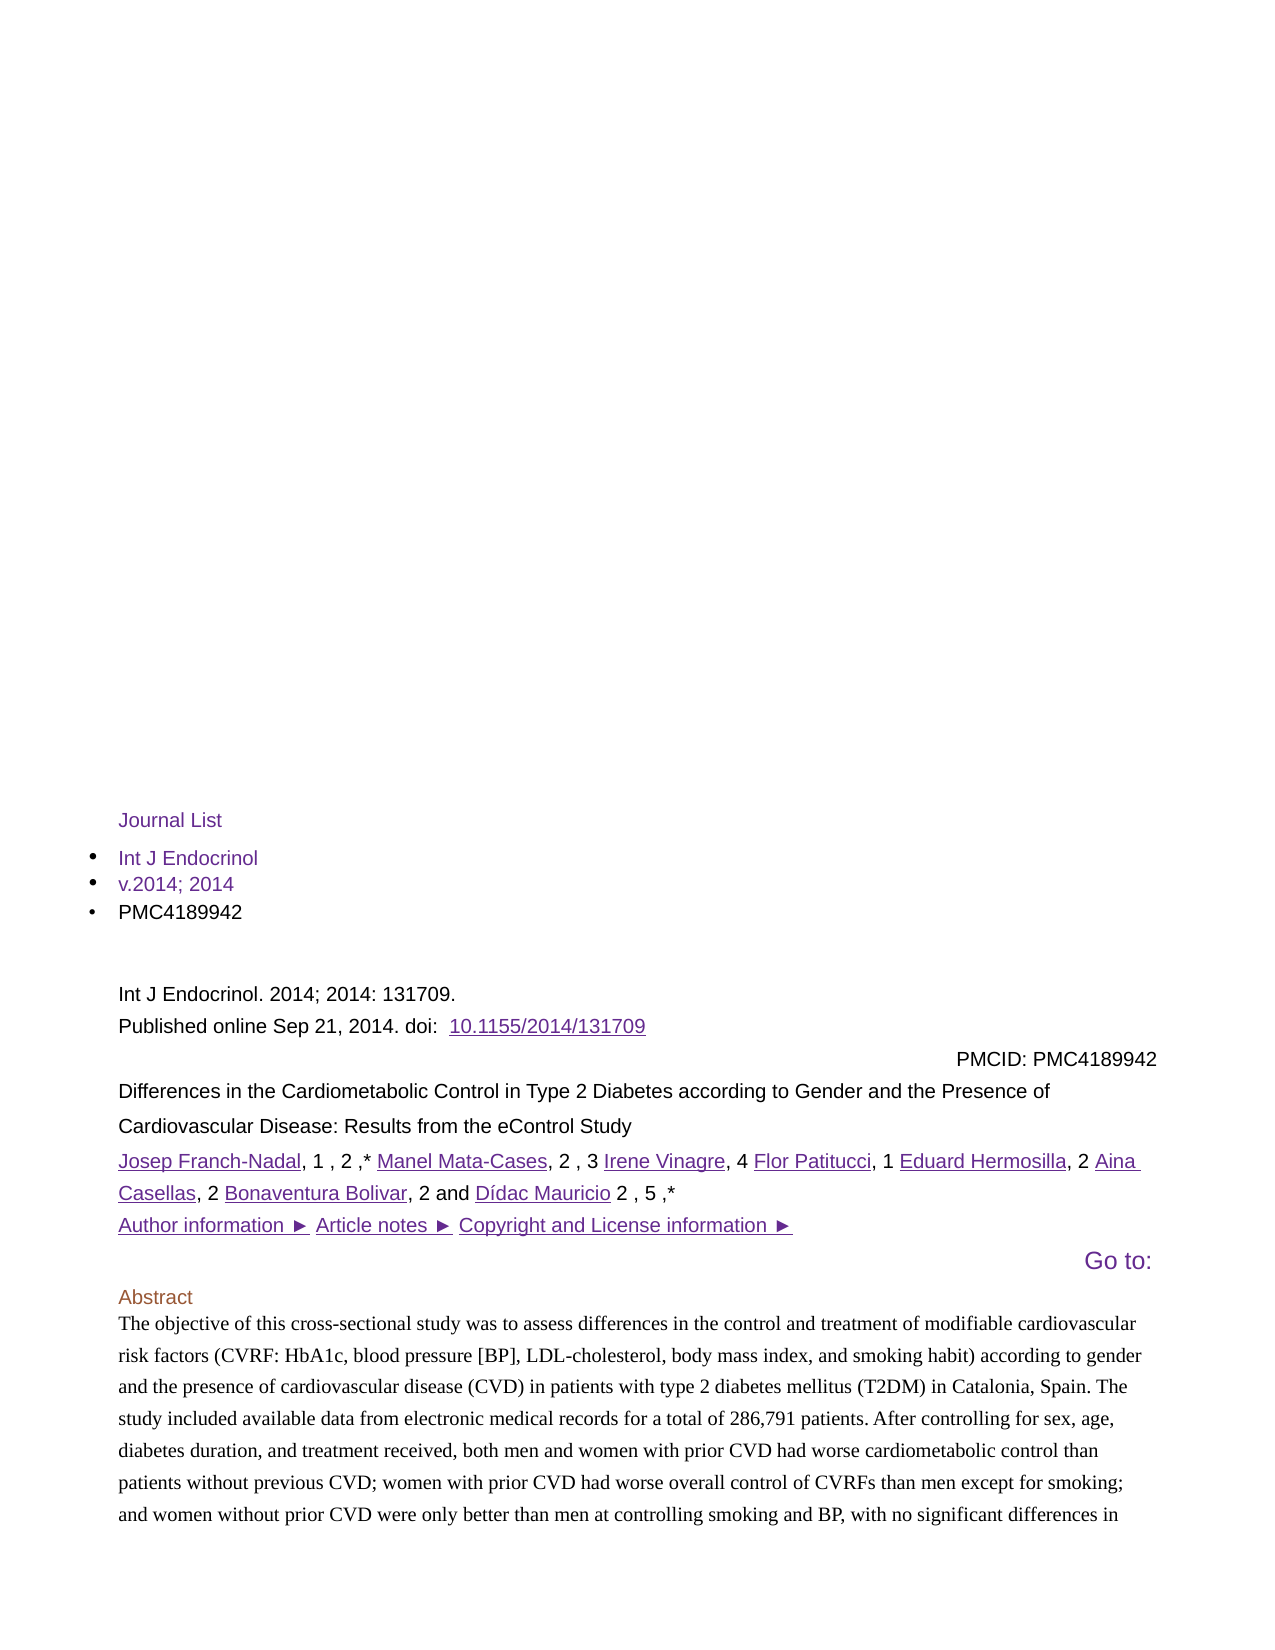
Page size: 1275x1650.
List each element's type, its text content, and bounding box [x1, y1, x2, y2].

text Go to: [118, 1246, 1152, 1274]
subtitle Abstract [118, 1285, 1157, 1308]
text Int J Endocrinol. 2014; 2014: 131709. [118, 983, 1157, 1006]
text Journal List [118, 808, 1157, 831]
text Author information ► Article notes ► Copyright and License information ► [118, 1213, 1157, 1237]
subtitle Differences in the Cardiometabolic Control in Type 2 Diabetes according to Gender and the Presence of Cardiovascular Disease: Results from the eControl Study [118, 1079, 1157, 1137]
text Josep Franch-Nadal, 1 , 2 ,* Manel Mata-Cases, 2 , 3 Irene Vinagre, 4 Flor Patitucci, 1 Eduard Hermosilla, 2 Aina Casellas, 2 Bonaventura Bolivar, 2 and Dídac Mauricio 2 , 5 ,* [118, 1149, 1157, 1205]
list v.2014; 2014 [118, 871, 1157, 897]
list Int J Endocrinol [118, 844, 1157, 871]
text The objective of this cross-sectional study was to assess differences in the control and treatment of modifiable cardiovascular risk factors (CVRF: HbA1c, blood pressure [BP], LDL-cholesterol, body mass index, and smoking habit) according to gender and the presence of cardiovascular disease (CVD) in patients with type 2 diabetes mellitus (T2DM) in Catalonia, Spain. The study included available data from electronic medical records for a total of 286,791 patients. After controlling for sex, age, diabetes duration, and treatment received, both men and women with prior CVD had worse cardiometabolic control than patients without previous CVD; women with prior CVD had worse overall control of CVRFs than men except for smoking; and women without prior CVD were only better than men at controlling smoking and BP, with no significant differences in [118, 1311, 1157, 1526]
list PMC4189942 [118, 897, 1157, 924]
text PMCID: PMC4189942 [118, 1047, 1157, 1070]
text Published online Sep 21, 2014. doi: 10.1155/2014/131709 [118, 1015, 1157, 1038]
